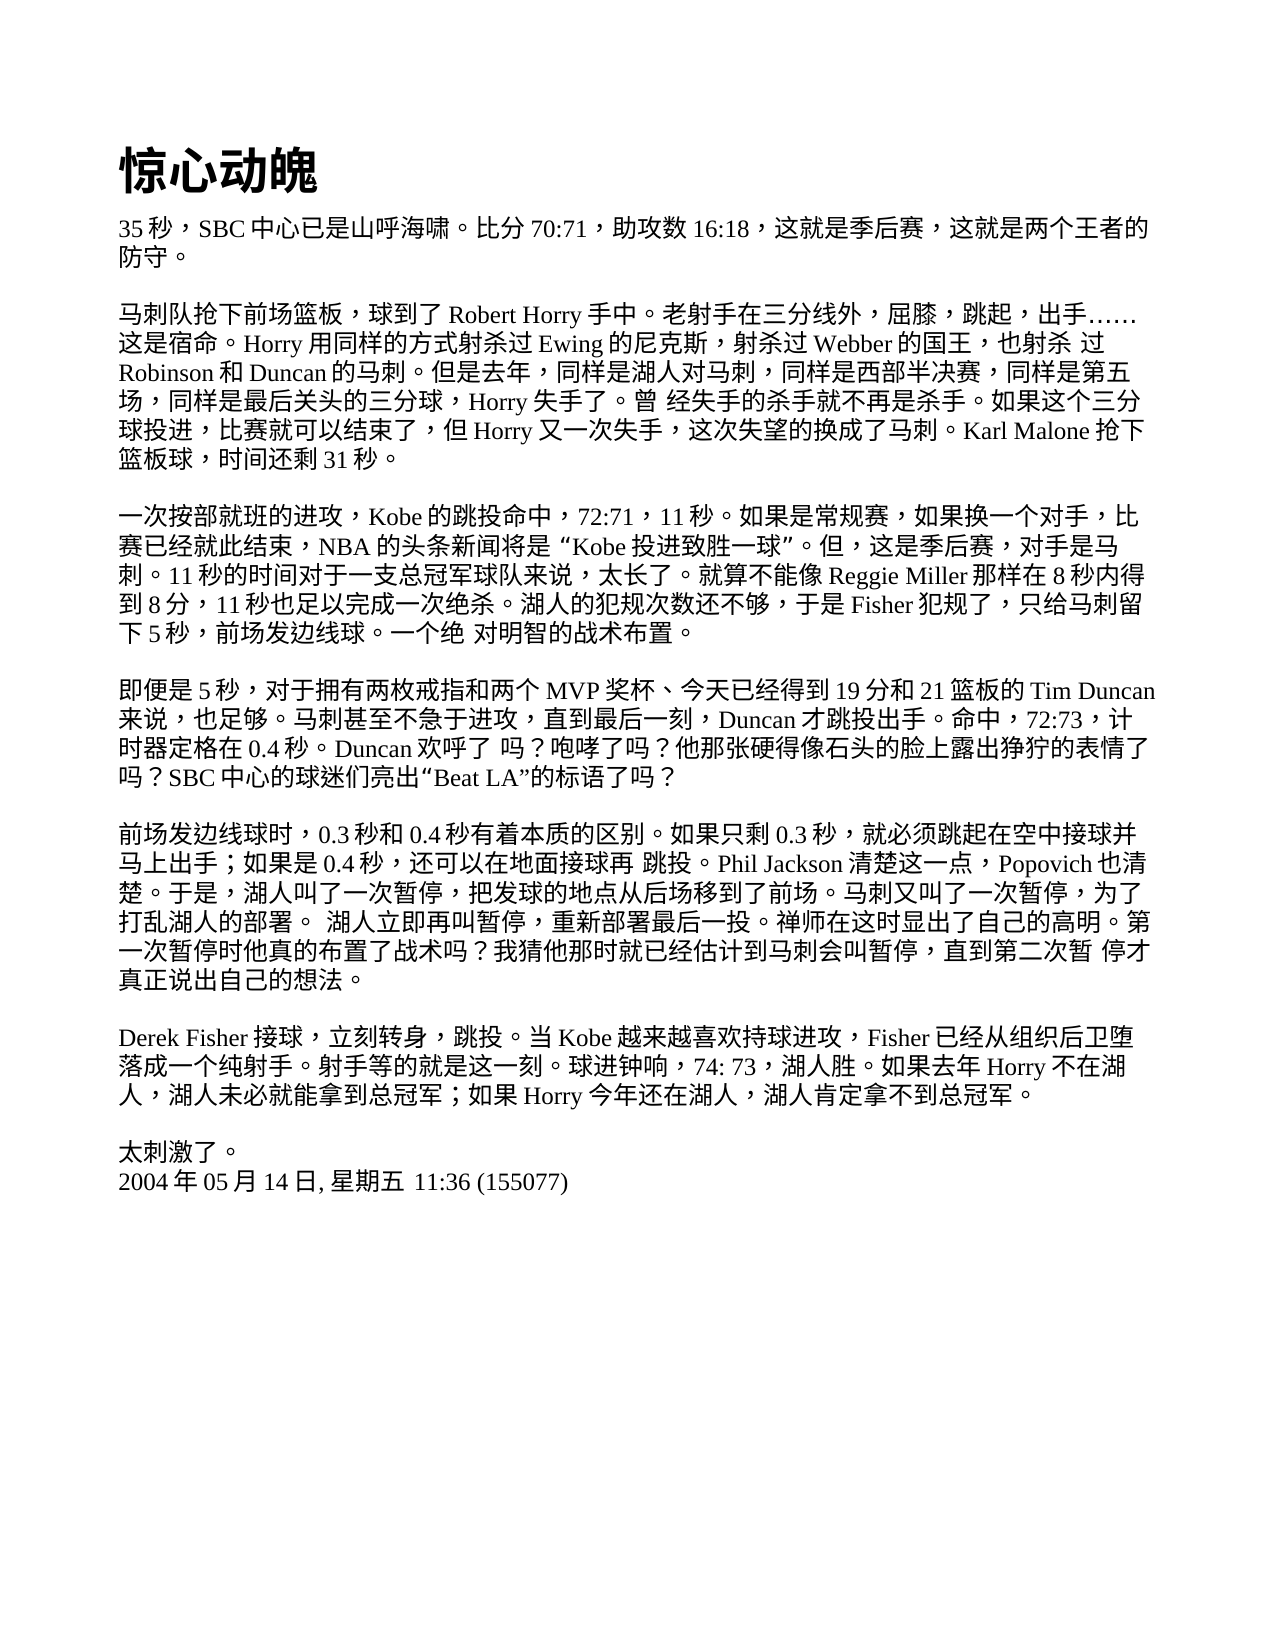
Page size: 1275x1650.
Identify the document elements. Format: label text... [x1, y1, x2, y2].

text 2004年05月14日, 星期五 11:36 (155077) [118, 1168, 1157, 1197]
text Derek Fisher接球，立刻转身，跳投。当Kobe越来越喜欢持球进攻，Fisher已经从组织后卫堕落成一个纯射手。射手等的就是这一刻。球进钟响，74: 73，湖人胜。如果去年Horry不在湖人，湖人未必就能拿到总冠军；如果Horry今年还在湖人，湖人肯定拿不到总冠军。 [118, 1023, 1157, 1111]
text 35秒，SBC中心已是山呼海啸。比分70:71，助攻数16:18，这就是季后赛，这就是两个王者的防守。 [118, 214, 1157, 272]
text 一次按部就班的进攻，Kobe的跳投命中，72:71，11秒。如果是常规赛，如果换一个对手，比赛已经就此结束，NBA的头条新闻将是 “Kobe投进致胜一球”。但，这是季后赛，对手是马刺。11秒的时间对于一支总冠军球队来说，太长了。就算不能像Reggie Miller那样在8秒内得到8分，11秒也足以完成一次绝杀。湖人的犯规次数还不够，于是Fisher犯规了，只给马刺留下5秒，前场发边线球。一个绝 对明智的战术布置。 [118, 503, 1157, 648]
text 即便是5秒，对于拥有两枚戒指和两个MVP奖杯、今天已经得到19分和21篮板的Tim Duncan来说，也足够。马刺甚至不急于进攻，直到最后一刻，Duncan才跳投出手。命中，72:73，计时器定格在0.4秒。Duncan欢呼了 吗？咆哮了吗？他那张硬得像石头的脸上露出狰狞的表情了吗？SBC中心的球迷们亮出“Beat LA”的标语了吗？ [118, 676, 1157, 793]
text 太刺激了。 [118, 1138, 1157, 1168]
subtitle 惊心动魄 [118, 143, 1157, 201]
text 马刺队抢下前场篮板，球到了Robert Horry手中。老射手在三分线外，屈膝，跳起，出手……这是宿命。Horry用同样的方式射杀过Ewing的尼克斯，射杀过Webber的国王，也射杀 过Robinson和Duncan的马刺。但是去年，同样是湖人对马刺，同样是西部半决赛，同样是第五场，同样是最后关头的三分球，Horry失手了。曾 经失手的杀手就不再是杀手。如果这个三分球投进，比赛就可以结束了，但Horry又一次失手，这次失望的换成了马刺。Karl Malone抢下篮板球，时间还剩31秒。 [118, 300, 1157, 475]
text 前场发边线球时，0.3秒和0.4秒有着本质的区别。如果只剩0.3秒，就必须跳起在空中接球并马上出手；如果是0.4秒，还可以在地面接球再 跳投。Phil Jackson清楚这一点，Popovich也清楚。于是，湖人叫了一次暂停，把发球的地点从后场移到了前场。马刺又叫了一次暂停，为了打乱湖人的部署。 湖人立即再叫暂停，重新部署最后一投。禅师在这时显出了自己的高明。第一次暂停时他真的布置了战术吗？我猜他那时就已经估计到马刺会叫暂停，直到第二次暂 停才真正说出自己的想法。 [118, 821, 1157, 996]
